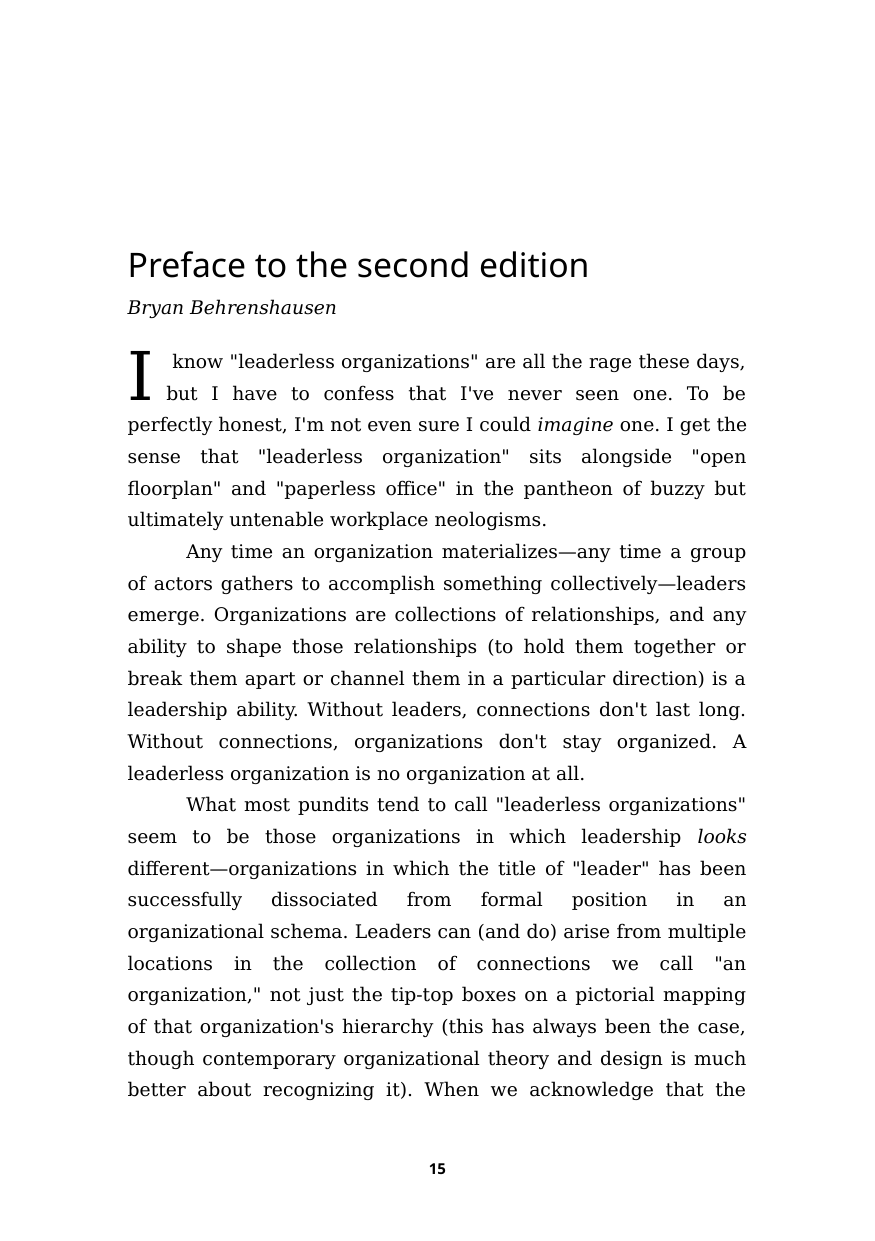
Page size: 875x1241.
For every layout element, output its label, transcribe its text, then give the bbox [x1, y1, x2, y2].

text Any time an organization materializes—any time a group of actors gathers to accomplish something collectively—leaders emerge. Organizations are collections of relationships, and any ability to shape those relationships (to hold them together or break them apart or channel them in a particular direction) is a leadership ability. Without leaders, connections don't last long. Without connections, organizations don't stay organized. A leaderless organization is no organization at all. [127, 541, 747, 785]
text Bryan Behrenshausen [127, 297, 747, 319]
text I know "leaderless organizations" are all the rage these days, but I have to confess that I've never seen one. To be perfectly honest, I'm not even sure I could imagine one. I get the sense that "leaderless organization" sits alongside "open floorplan" and "paperless office" in the pantheon of buzzy but ultimately untenable workplace neologisms. [127, 351, 747, 531]
text What most pundits tend to call "leaderless organizations" seem to be those organizations in which leadership looks different—organizations in which the title of "leader" has been successfully dissociated from formal position in an organizational schema. Leaders can (and do) arise from multiple locations in the collection of connections we call "an organization," not just the tip-top boxes on a pictorial mapping of that organization's hierarchy (this has always been the case, though contemporary organizational theory and design is much better about recognizing it). When we acknowledge that the [127, 794, 747, 1101]
subtitle Preface to the second edition [127, 246, 747, 285]
